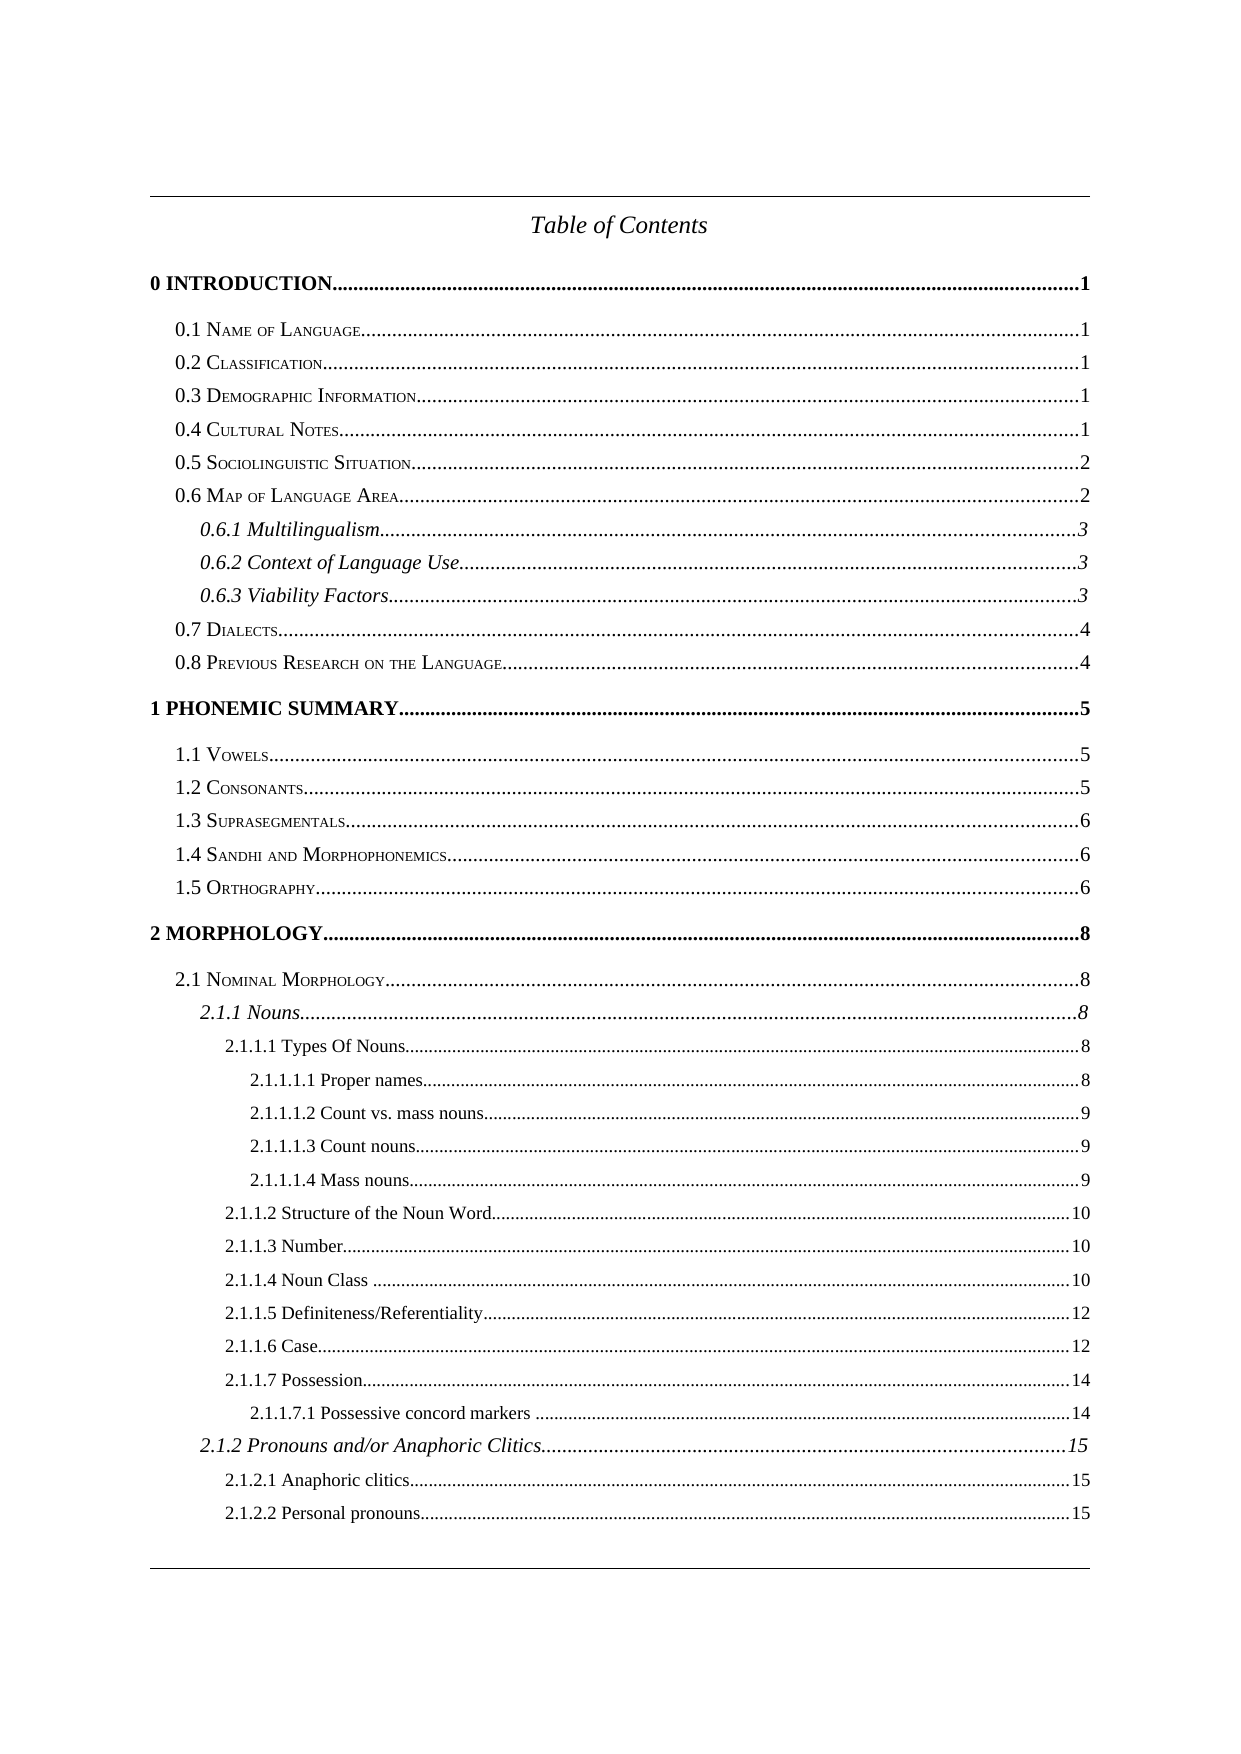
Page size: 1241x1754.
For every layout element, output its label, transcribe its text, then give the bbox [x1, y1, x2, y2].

text 2.1.1.5 Definiteness/Referentiality 12 [225, 1293, 1090, 1326]
text 0.2 Classification 1 [175, 343, 1090, 376]
text 2.1.1.4 Noun Class 10 [225, 1259, 1090, 1293]
text 0.6.1 Multilingualism 3 [200, 509, 1090, 543]
text 2.1.1.7 Possession 14 [225, 1359, 1090, 1393]
text 0.3 Demographic Information 1 [175, 376, 1090, 409]
text 1 PHONEMIC SUMMARY 5 [150, 688, 1090, 722]
text 1.4 Sandhi and Morphophonemics 6 [175, 834, 1090, 868]
text 2 MORPHOLOGY 8 [150, 913, 1090, 947]
text 0.5 Sociolinguistic Situation 2 [175, 443, 1090, 476]
text 0.7 Dialects 4 [175, 609, 1090, 643]
text 2.1 Nominal Morphology 8 [175, 959, 1090, 993]
text 2.1.2.1 Anaphoric clitics 15 [225, 1459, 1090, 1493]
text 2.1.1.2 Structure of the Noun Word 10 [225, 1193, 1090, 1226]
text 2.1.2.2 Personal pronouns 15 [225, 1493, 1090, 1526]
text 1.3 Suprasegmentals 6 [175, 801, 1090, 834]
text 2.1.1.7.1 Possessive concord markers 14 [250, 1393, 1090, 1426]
text 2.1.2 Pronouns and/or Anaphoric Clitics. 15 [200, 1426, 1090, 1459]
text 0.6 Map of Language Area 2 [175, 476, 1090, 509]
text 0.4 Cultural Notes 1 [175, 409, 1090, 443]
text 2.1.1.1.2 Count vs. mass nouns 9 [250, 1093, 1090, 1126]
text 2.1.1.3 Number 10 [225, 1226, 1090, 1259]
text 1.5 Orthography 6 [175, 868, 1090, 901]
text 1.2 Consonants 5 [175, 768, 1090, 801]
text 0.8 Previous Research on the Language 4 [175, 643, 1090, 676]
text 2.1.1.1.1 Proper names 8 [250, 1059, 1090, 1093]
text 0 INTRODUCTION 1 [150, 263, 1090, 297]
text 0.6.2 Context of Language Use 3 [200, 543, 1090, 576]
text 1.1 Vowels 5 [175, 734, 1090, 768]
text 2.1.1.6 Case 12 [225, 1326, 1090, 1359]
text 2.1.1.1 Types Of Nouns 8 [225, 1026, 1090, 1059]
text 2.1.1 Nouns 8 [200, 993, 1090, 1026]
text 0.1 Name of Language 1 [175, 309, 1090, 343]
text 2.1.1.1.3 Count nouns 9 [250, 1126, 1090, 1159]
text 2.1.1.1.4 Mass nouns 9 [250, 1159, 1090, 1193]
text Table of Contents [150, 207, 1090, 241]
text 0.6.3 Viability Factors 3 [200, 576, 1090, 609]
